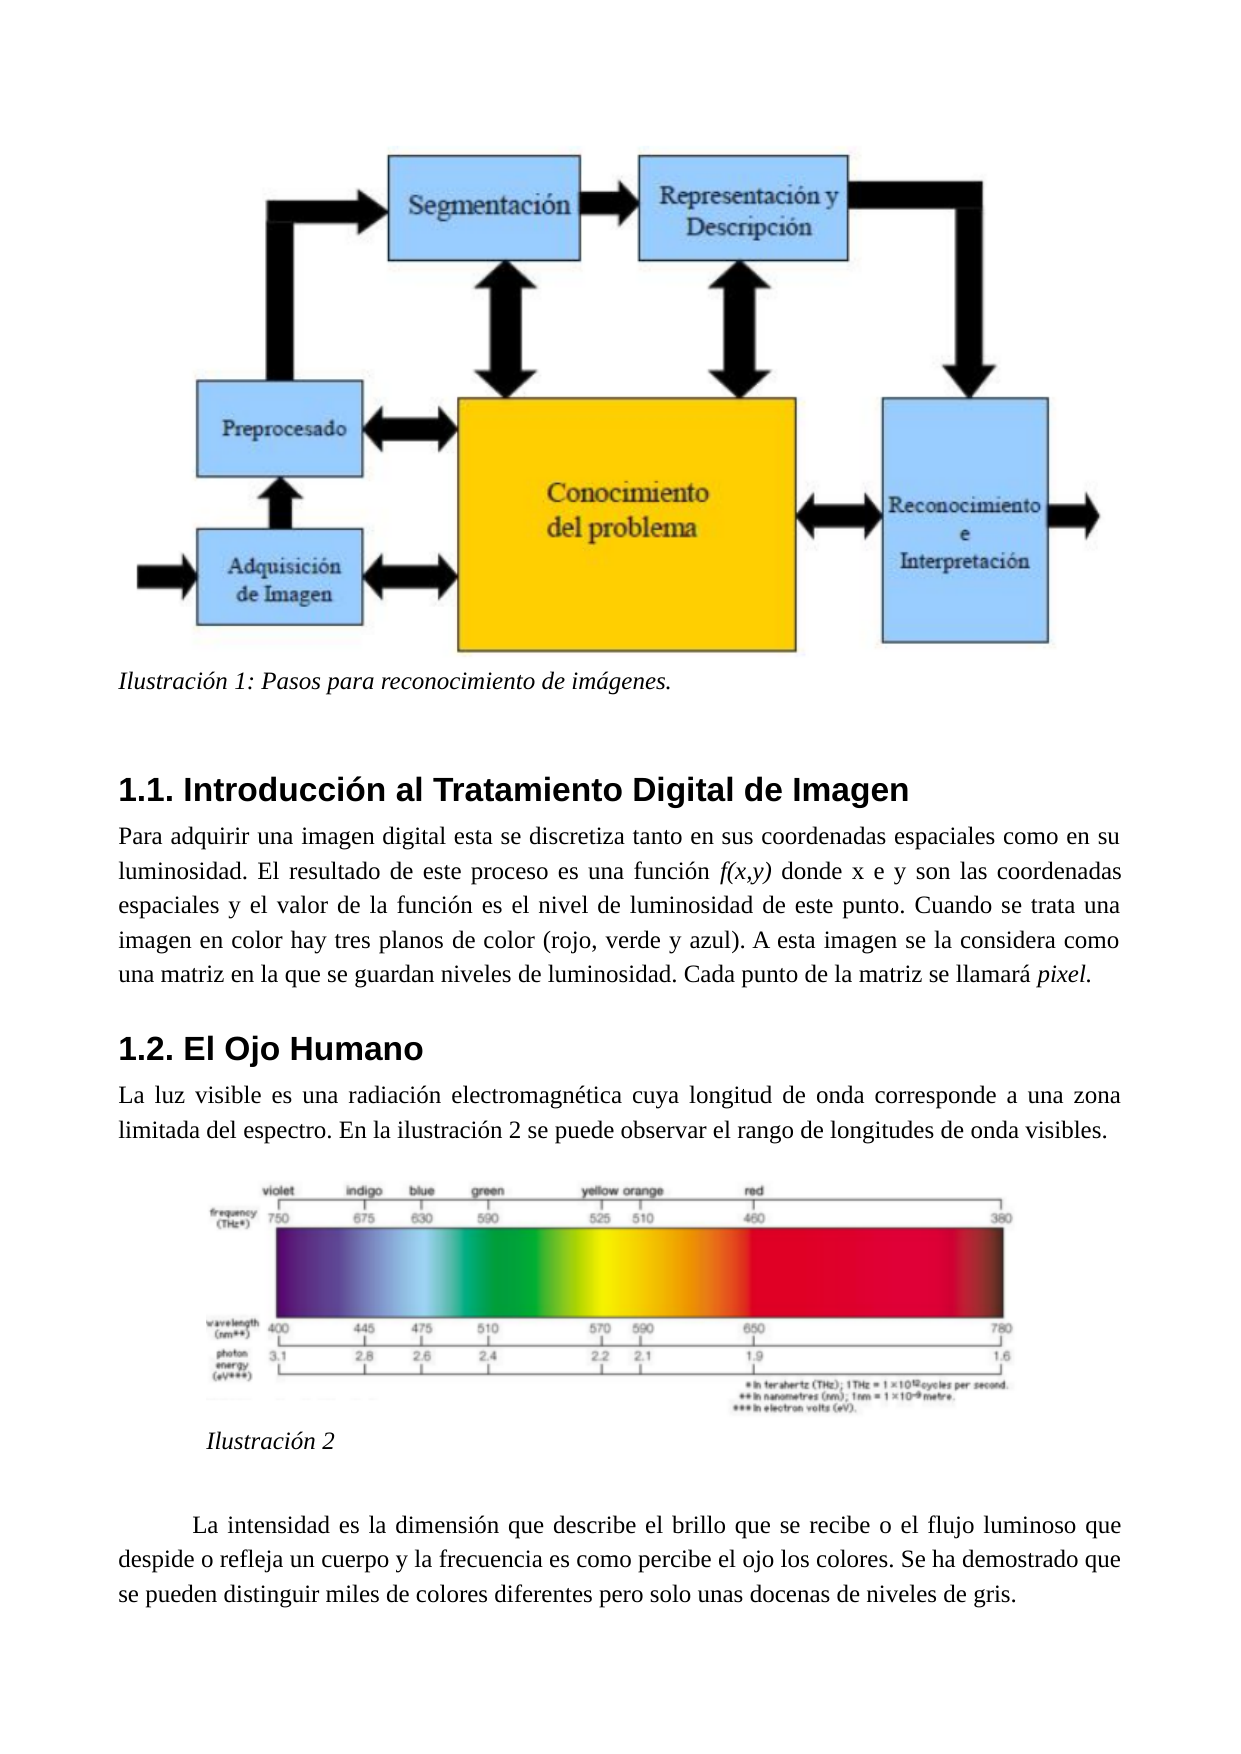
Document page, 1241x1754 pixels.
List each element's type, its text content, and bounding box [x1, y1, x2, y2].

text Para adquirir una imagen digital esta se discretiza tanto en sus coordenadas espaciales como en su luminosidad. El resultado de este proceso es una función f(x,y) donde x e y son las coordenadas espaciales y el valor de la función es el nivel de luminosidad de este punto. Cuando se trata una imagen en color hay tres planos de color (rojo, verde y azul). A esta imagen se la considera como una matriz en la que se guardan niveles de luminosidad. Cada punto de la matriz se llamará pixel. [118, 821, 1122, 988]
picture [206, 1176, 1035, 1427]
picture [118, 130, 1123, 666]
text Ilustración 1: Pasos para reconocimiento de imágenes. [118, 666, 1122, 694]
subtitle 1.1. Introducción al Tratamiento Digital de Imagen [118, 770, 1122, 809]
subtitle 1.2. El Ojo Humano [118, 1029, 1122, 1068]
text La luz visible es una radiación electromagnética cuya longitud de onda corresponde a una zona limitada del espectro. En la ilustración 2 se puede observar el rango de longitudes de onda visibles. [118, 1080, 1122, 1143]
text La intensidad es la dimensión que describe el brillo que se recibe o el flujo luminoso que despide o refleja un cuerpo y la frecuencia es como percibe el ojo los colores. Se ha demostrado que se pueden distinguir miles de colores diferentes pero solo unas docenas de niveles de gris. [118, 1510, 1122, 1607]
text Ilustración 2 [206, 1427, 1034, 1455]
